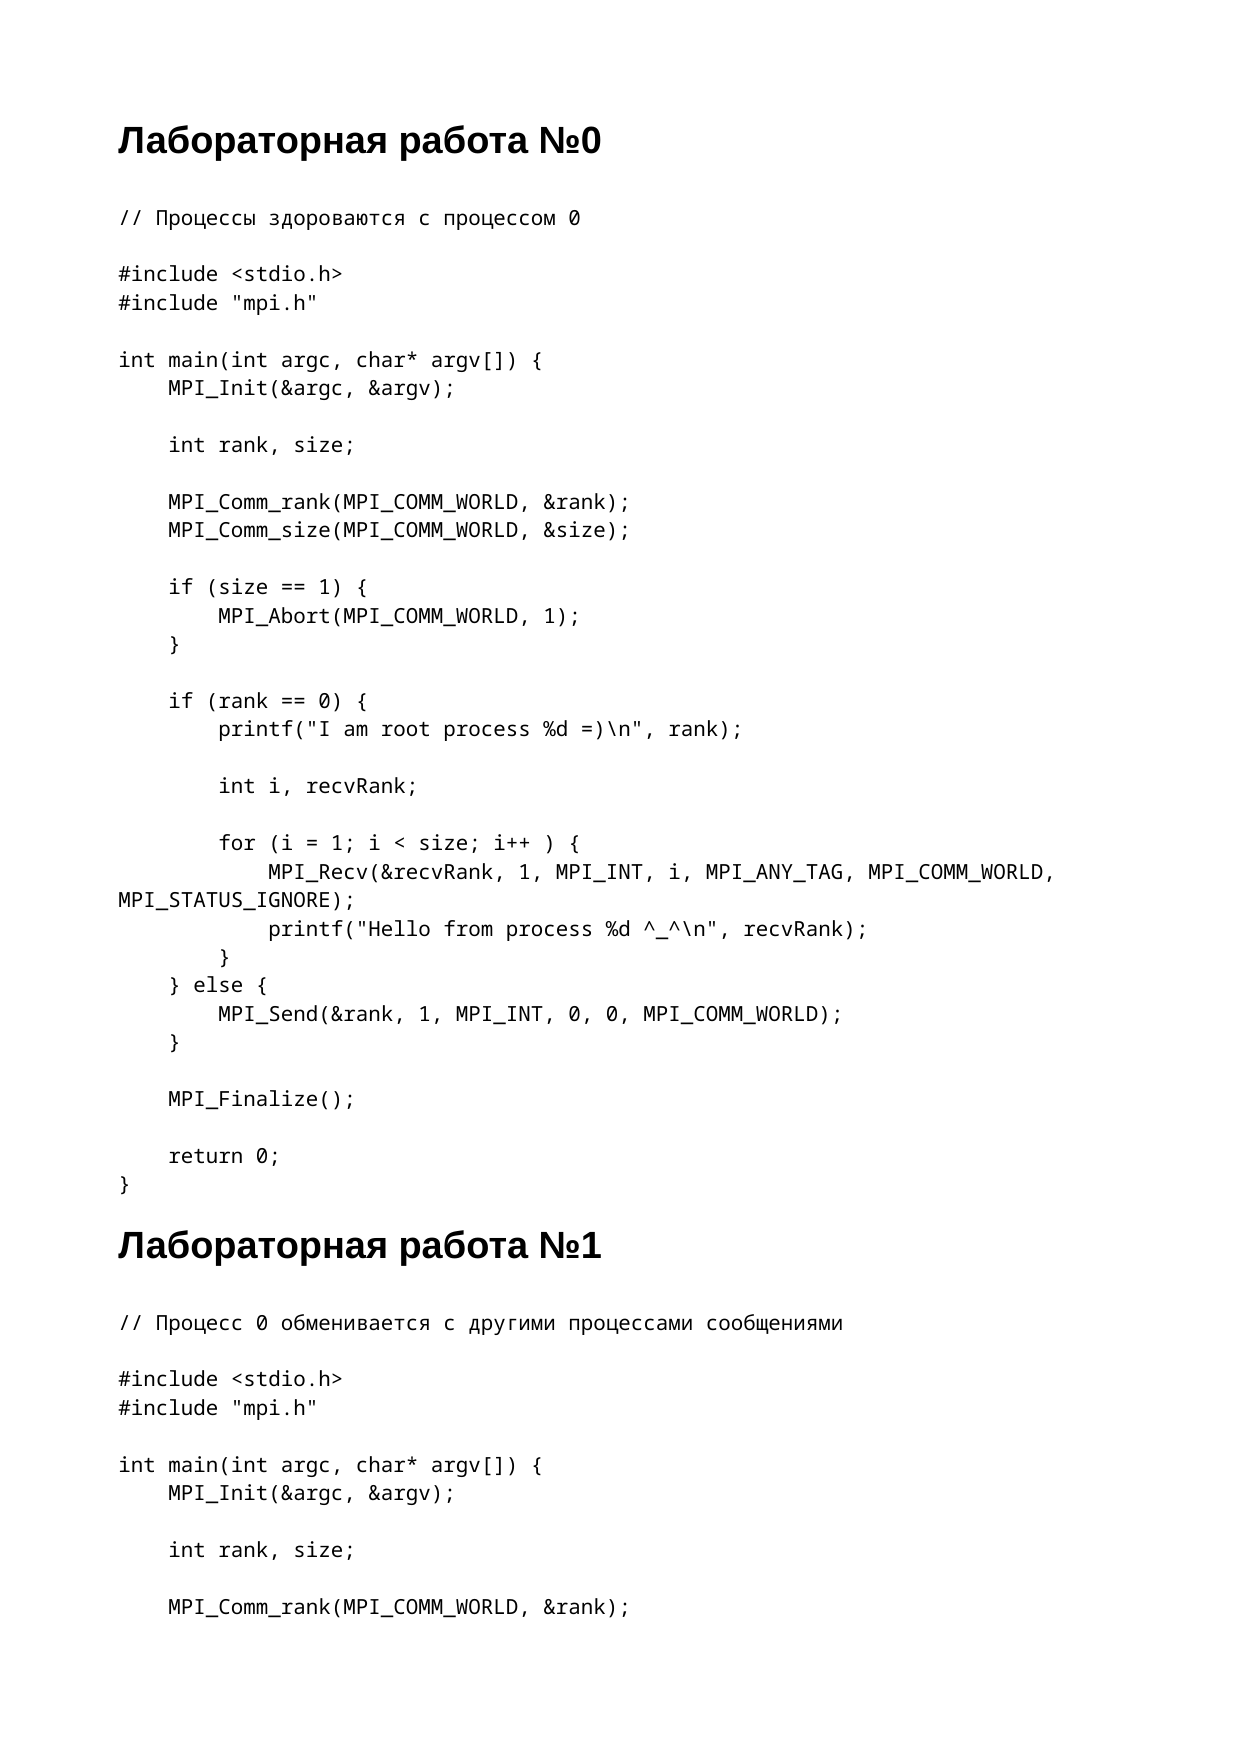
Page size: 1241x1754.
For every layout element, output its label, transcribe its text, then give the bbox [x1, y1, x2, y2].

text #include <stdio.h> [118, 259, 1122, 288]
text MPI_Init(&argc, &argv); [118, 373, 1122, 402]
text MPI_Init(&argc, &argv); [118, 1478, 1122, 1507]
text printf("Hello from process %d ^_^\n", recvRank); [118, 914, 1122, 942]
text int rank, size; [118, 430, 1122, 459]
text int main(int argc, char* argv[]) { [118, 1450, 1122, 1478]
text if (size == 1) { [118, 572, 1122, 601]
subtitle Лабораторная работа №0 [118, 118, 1122, 162]
text // Процесс 0 обменивается с другими процессами сообщениями [118, 1308, 1122, 1336]
text int i, recvRank; [118, 771, 1122, 800]
text MPI_Finalize(); [118, 1084, 1122, 1113]
text int main(int argc, char* argv[]) { [118, 345, 1122, 373]
text MPI_Comm_rank(MPI_COMM_WORLD, &rank); [118, 487, 1122, 516]
text // Процессы здороваются с процессом 0 [118, 203, 1122, 231]
text if (rank == 0) { [118, 686, 1122, 714]
text #include "mpi.h" [118, 1393, 1122, 1421]
text printf("I am root process %d =)\n", rank); [118, 714, 1122, 743]
text MPI_Abort(MPI_COMM_WORLD, 1); [118, 601, 1122, 629]
text MPI_Send(&rank, 1, MPI_INT, 0, 0, MPI_COMM_WORLD); [118, 999, 1122, 1027]
text MPI_Comm_rank(MPI_COMM_WORLD, &rank); [118, 1592, 1122, 1620]
text #include "mpi.h" [118, 288, 1122, 316]
text } [118, 1169, 1122, 1198]
text } else { [118, 971, 1122, 999]
text MPI_Comm_size(MPI_COMM_WORLD, &size); [118, 516, 1122, 544]
text int rank, size; [118, 1535, 1122, 1563]
text for (i = 1; i < size; i++ ) { [118, 828, 1122, 857]
text return 0; [118, 1141, 1122, 1169]
text } [118, 1027, 1122, 1056]
text #include <stdio.h> [118, 1364, 1122, 1393]
text MPI_Recv(&recvRank, 1, MPI_INT, i, MPI_ANY_TAG, MPI_COMM_WORLD, MPI_STATUS_IGNORE); [118, 857, 1122, 914]
text } [118, 942, 1122, 971]
text } [118, 629, 1122, 658]
subtitle Лабораторная работа №1 [118, 1223, 1122, 1267]
